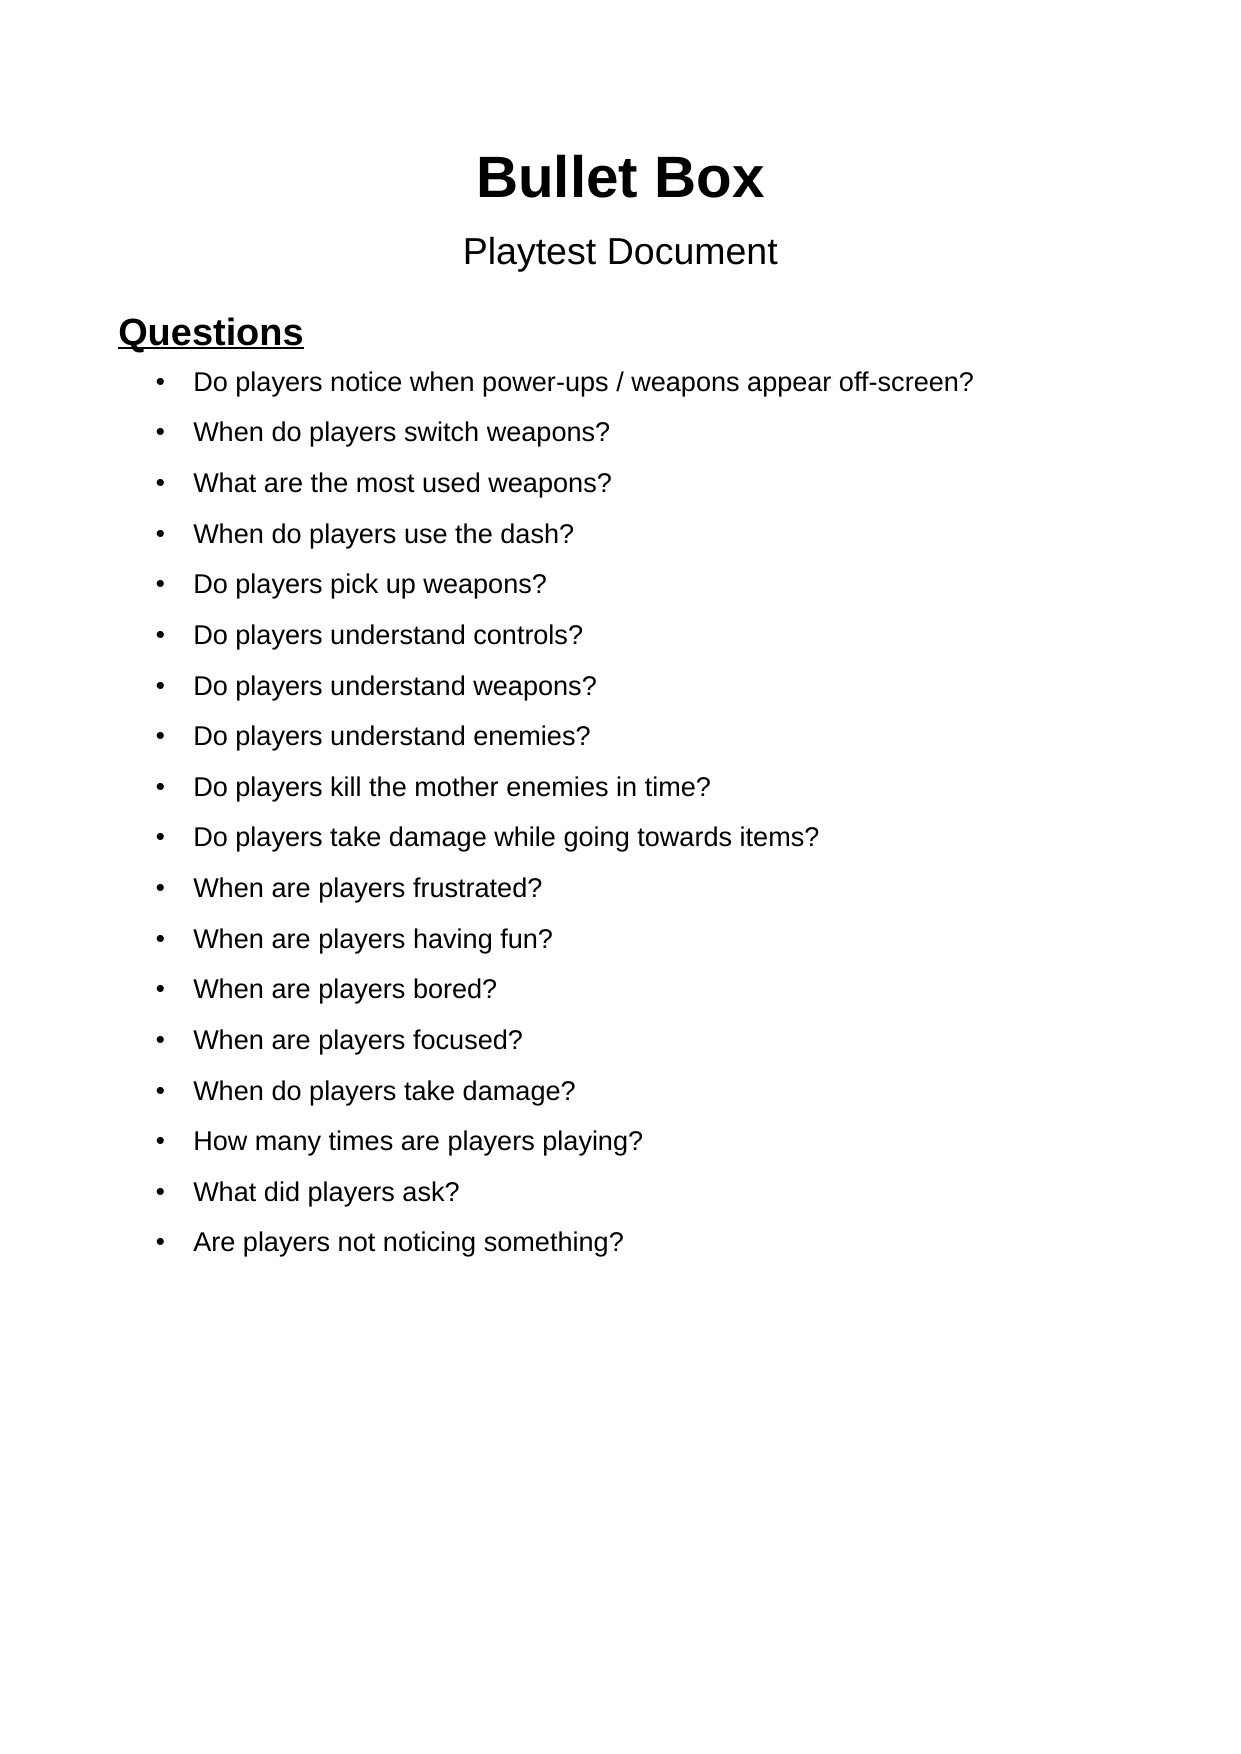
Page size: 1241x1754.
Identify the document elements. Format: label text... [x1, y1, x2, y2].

list Are players not noticing something? [156, 1226, 1122, 1258]
list Do players understand controls? [156, 619, 1122, 650]
list When are players focused? [156, 1024, 1122, 1055]
list Do players understand weapons? [156, 669, 1122, 701]
list When do players use the dash? [156, 518, 1122, 549]
list Do players pick up weapons? [156, 568, 1122, 599]
list When are players bored? [156, 973, 1122, 1004]
list When do players take damage? [156, 1074, 1122, 1106]
list How many times are players playing? [156, 1125, 1122, 1156]
list Do players notice when power-ups / weapons appear off-screen? [156, 366, 1122, 397]
list Do players understand enemies? [156, 720, 1122, 751]
list Do players kill the mother enemies in time? [156, 771, 1122, 802]
list When are players frustrated? [156, 872, 1122, 903]
list When are players having fun? [156, 923, 1122, 954]
list When do players switch weapons? [156, 416, 1122, 448]
list Do players take damage while going towards items? [156, 821, 1122, 853]
subtitle Playtest Document [118, 229, 1122, 272]
title Bullet Box [118, 143, 1122, 210]
list What are the most used weapons? [156, 467, 1122, 498]
list What did players ask? [156, 1176, 1122, 1207]
subtitle Questions [118, 309, 1122, 353]
